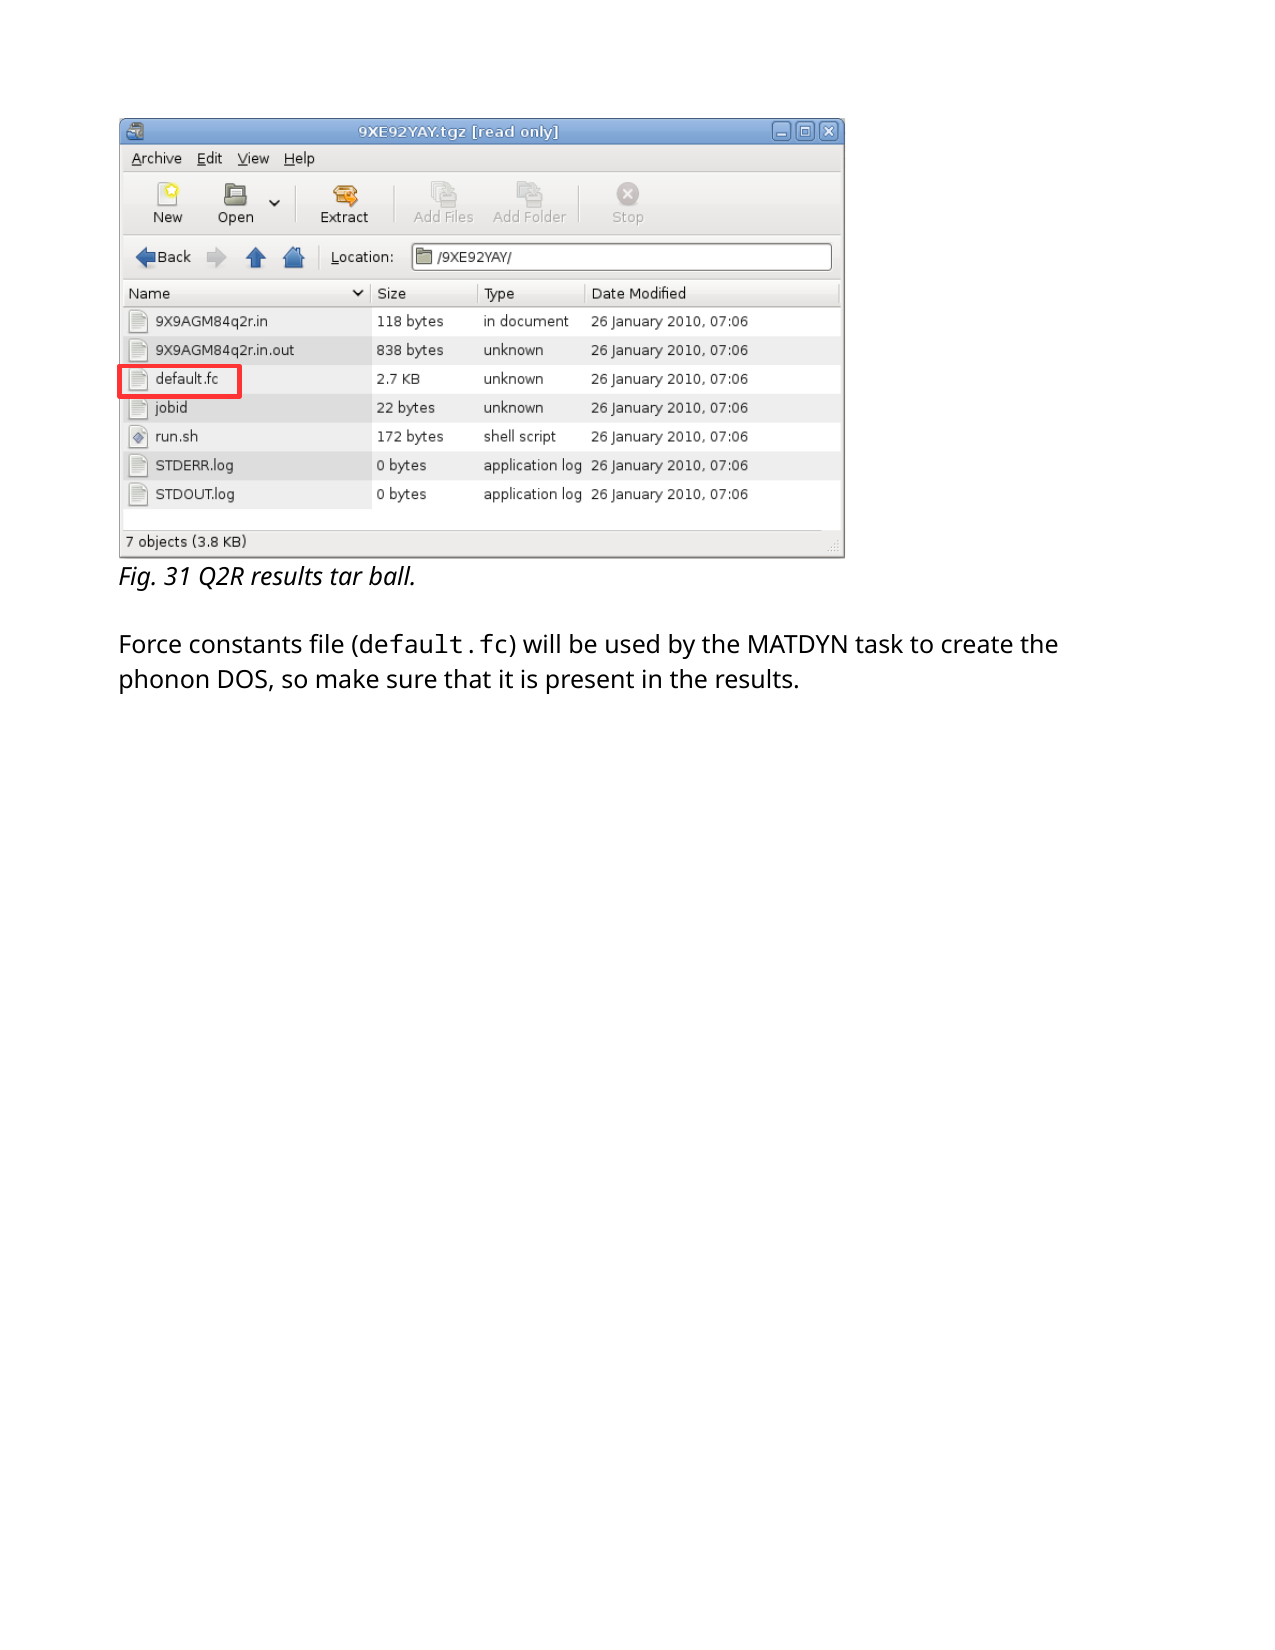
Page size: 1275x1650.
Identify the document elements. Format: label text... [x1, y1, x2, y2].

text Force constants file (default.fc) will be used by the MATDYN task to create the phonon DOS, so make sure that it is present in the results. [118, 627, 1157, 695]
text Fig. 31 Q2R results tar ball. [118, 118, 1157, 593]
picture [119, 118, 846, 559]
picture [122, 368, 237, 394]
